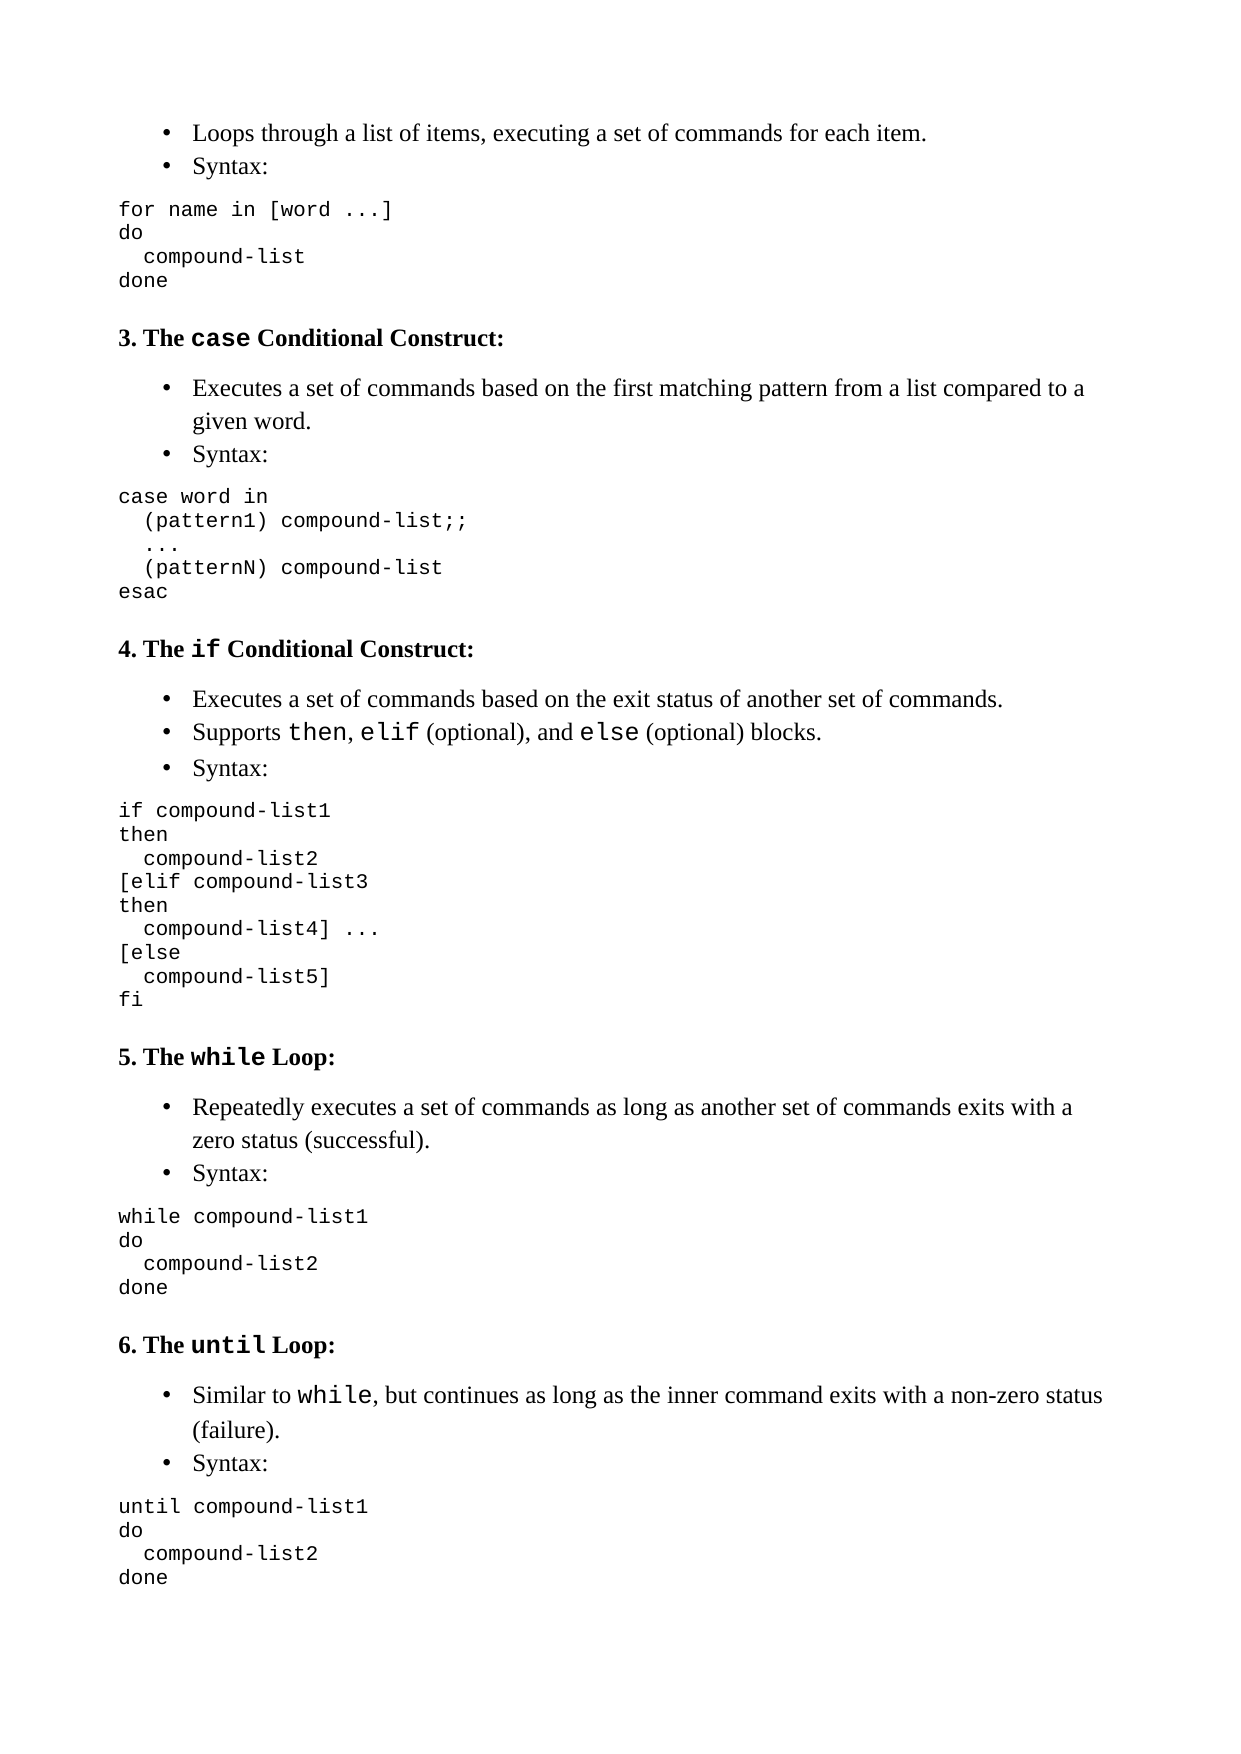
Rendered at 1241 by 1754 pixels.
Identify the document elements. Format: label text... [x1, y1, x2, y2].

text [elif compound-list3 [118, 871, 1122, 895]
text while compound-list1 [118, 1206, 1122, 1230]
text (pattern1) compound-list;; [118, 510, 1122, 534]
list Syntax: [162, 1448, 1122, 1477]
text 6. The until Loop: [118, 1330, 1122, 1361]
text ... [118, 534, 1122, 557]
text fi [118, 989, 1122, 1013]
list Supports then, elif (optional), and else (optional) blocks. [162, 717, 1122, 748]
text [else [118, 942, 1122, 966]
list Loops through a list of items, executing a set of commands for each item. [162, 118, 1122, 147]
text do [118, 1519, 1122, 1543]
text for name in [word ...] [118, 199, 1122, 222]
list Syntax: [162, 439, 1122, 468]
text do [118, 222, 1122, 246]
list Syntax: [162, 151, 1122, 180]
text compound-list [118, 246, 1122, 270]
text then [118, 824, 1122, 847]
text case word in [118, 486, 1122, 510]
text compound-list2 [118, 1543, 1122, 1567]
list Syntax: [162, 1158, 1122, 1187]
text done [118, 270, 1122, 293]
list Executes a set of commands based on the first matching pattern from a list compared to a given word. [162, 373, 1122, 434]
text done [118, 1567, 1122, 1591]
text do [118, 1230, 1122, 1253]
text compound-list2 [118, 1253, 1122, 1277]
text compound-list5] [118, 966, 1122, 989]
list Repeatedly executes a set of commands as long as another set of commands exits with a zero status (successful). [162, 1092, 1122, 1154]
text esac [118, 581, 1122, 605]
text 4. The if Conditional Construct: [118, 634, 1122, 665]
text (patternN) compound-list [118, 557, 1122, 581]
list Similar to while, but continues as long as the inner command exits with a non-zero status (failure). [162, 1380, 1122, 1444]
text compound-list4] ... [118, 918, 1122, 942]
text until compound-list1 [118, 1496, 1122, 1519]
list Executes a set of commands based on the exit status of another set of commands. [162, 684, 1122, 713]
text then [118, 895, 1122, 918]
list Syntax: [162, 753, 1122, 781]
text done [118, 1277, 1122, 1301]
text 3. The case Conditional Construct: [118, 323, 1122, 354]
text 5. The while Loop: [118, 1042, 1122, 1073]
text compound-list2 [118, 847, 1122, 871]
text if compound-list1 [118, 800, 1122, 824]
